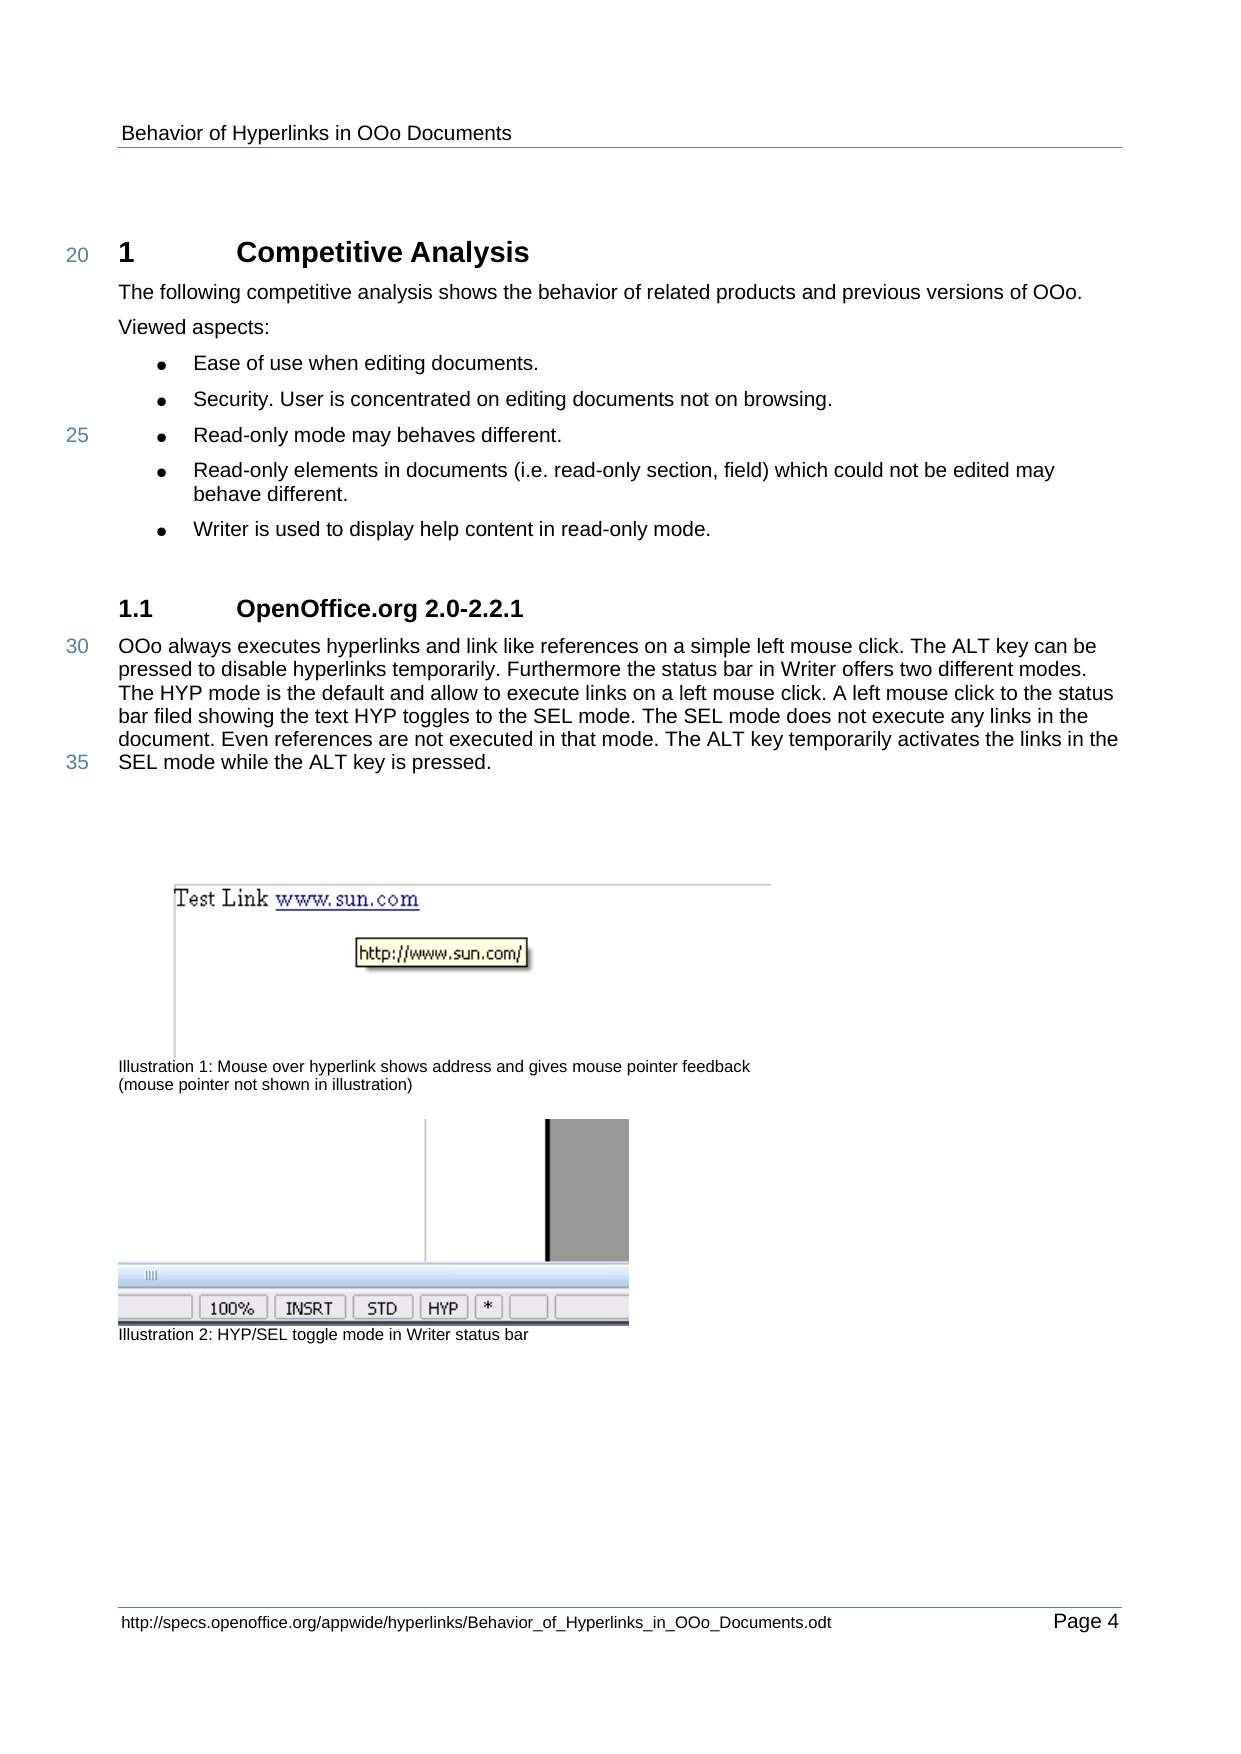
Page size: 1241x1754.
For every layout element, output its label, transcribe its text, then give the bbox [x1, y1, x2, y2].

subtitle Competitive Analysis [118, 236, 1122, 268]
text Illustration 2: HYP/SEL toggle mode in Writer status bar [118, 1326, 629, 1344]
list Security. User is concentrated on editing documents not on browsing. [156, 387, 1122, 411]
text The following competitive analysis shows the behavior of related products and previous versions of OOo. [118, 280, 1122, 303]
subtitle OpenOffice.org 2.0-2.2.1 [118, 595, 1122, 623]
text OOo always executes hyperlinks and link like references on a simple left mouse click. The ALT key can be pressed to disable hyperlinks temporarily. Furthermore the status bar in Writer offers two different modes. The HYP mode is the default and allow to execute links on a left mouse click. A left mouse click to the status bar filed showing the text HYP toggles to the SEL mode. The SEL mode does not execute any links in the document. Even references are not executed in that mode. The ALT key temporarily activates the links in the SEL mode while the ALT key is pressed. [118, 634, 1122, 774]
text Illustration 1: Mouse over hyperlink shows address and gives mouse pointer feedback (mouse pointer not shown in illustration) [118, 1057, 771, 1094]
picture [118, 1119, 629, 1326]
list Read-only elements in documents (i.e. read-only section, field) which could not be edited may behave different. [156, 459, 1122, 505]
list Ease of use when editing documents. [156, 352, 1122, 375]
list Read-only mode may behaves different. [156, 423, 1122, 446]
picture [118, 799, 772, 1057]
text Viewed aspects: [118, 316, 1122, 339]
list Writer is used to display help content in read-only mode. [156, 518, 1122, 541]
